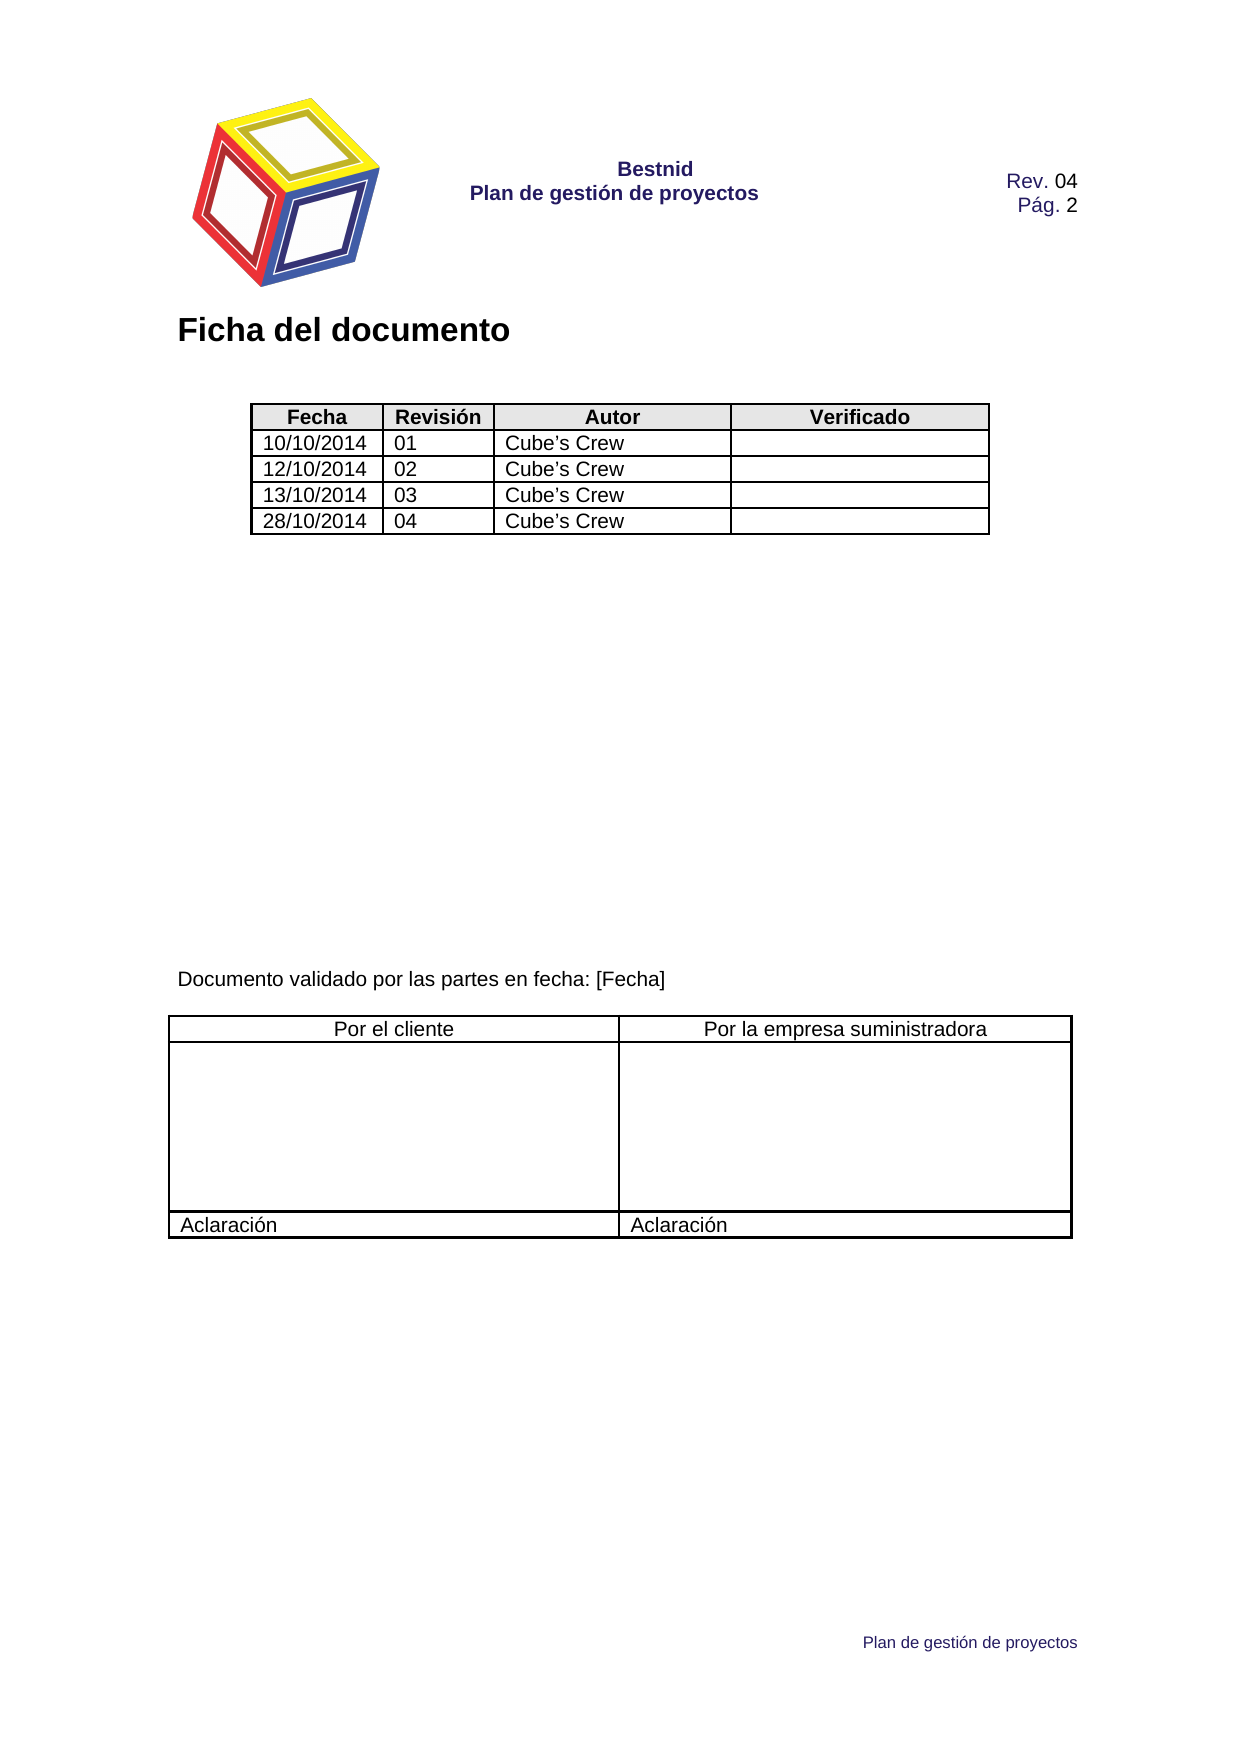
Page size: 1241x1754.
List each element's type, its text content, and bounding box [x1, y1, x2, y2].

table_cell [732, 431, 988, 455]
table_cell 12/10/2014 [253, 457, 382, 481]
table_header Fecha [253, 405, 382, 429]
text Ficha del documento [177, 310, 1063, 349]
table_cell 03 [384, 483, 493, 507]
text Documento validado por las partes en fecha: [Fecha] [177, 967, 1063, 991]
table_cell Cube’s Crew [495, 509, 730, 533]
table_cell [732, 457, 988, 481]
table_cell 10/10/2014 [253, 431, 382, 455]
table_header Verificado [732, 405, 988, 429]
table_cell [732, 483, 988, 507]
table_cell 04 [384, 509, 493, 533]
table_header Por la empresa suministradora [620, 1017, 1070, 1041]
table_cell [620, 1043, 1070, 1210]
table_header Autor [495, 405, 730, 429]
table_cell [732, 509, 988, 533]
table_cell 28/10/2014 [253, 509, 382, 533]
table_cell Aclaración [170, 1213, 618, 1236]
table_cell Cube’s Crew [495, 457, 730, 481]
table_cell [170, 1043, 618, 1210]
table_cell Aclaración [620, 1213, 1070, 1236]
table_header Por el cliente [170, 1017, 618, 1041]
table_cell 01 [384, 431, 493, 455]
table_cell Cube’s Crew [495, 431, 730, 455]
table_cell 02 [384, 457, 493, 481]
table_cell 13/10/2014 [253, 483, 382, 507]
table_header Revisión [384, 405, 493, 429]
table_cell Cube’s Crew [495, 483, 730, 507]
